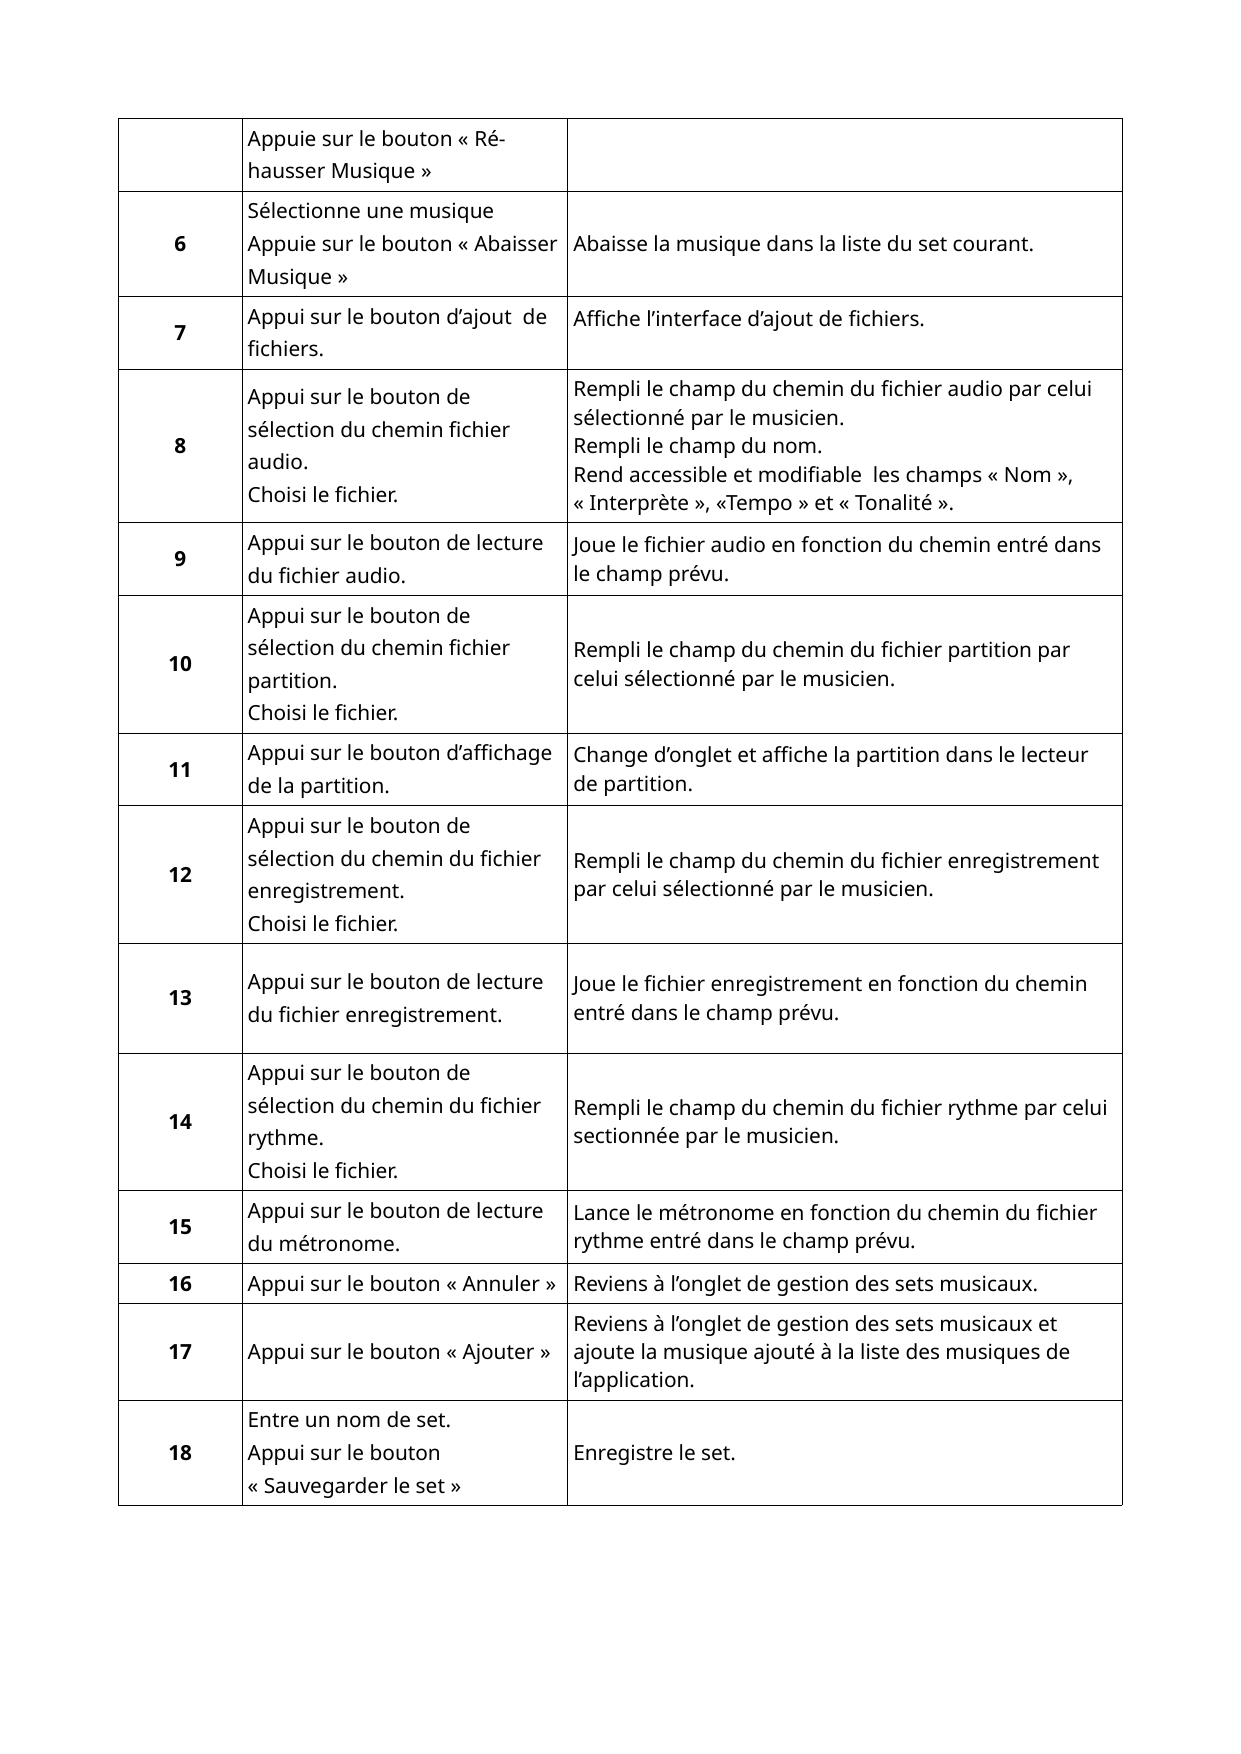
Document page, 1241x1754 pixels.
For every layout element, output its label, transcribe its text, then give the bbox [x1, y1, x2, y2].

table_cell 16 [119, 1264, 242, 1303]
table_cell [568, 119, 1122, 191]
table_cell Appui sur le bouton « Annuler » [243, 1264, 567, 1303]
table_cell Lance le métronome en fonction du chemin du fichier rythme entré dans le champ prévu. [568, 1191, 1122, 1263]
table_cell Reviens à l’onglet de gestion des sets musicaux. [568, 1264, 1122, 1303]
table_cell Rempli le champ du chemin du fichier audio par celui sélectionné par le musicien. Rempli le champ du nom. Rend accessible et modifiable les champs « Nom », « Interprète », «Tempo » et « Tonalité ». [568, 370, 1122, 522]
table_cell Abaisse la musique dans la liste du set courant. [568, 192, 1122, 296]
table_cell Appui sur le bouton de sélection du chemin du fichier rythme. Choisi le fichier. [243, 1054, 567, 1190]
table_cell Entre un nom de set. Appui sur le bouton « Sauvegarder le set » [243, 1401, 567, 1505]
table_cell 8 [119, 370, 242, 522]
table_cell Appui sur le bouton d’ajout de fichiers. [243, 297, 567, 368]
table_cell Rempli le champ du chemin du fichier enregistrement par celui sélectionné par le musicien. [568, 806, 1122, 943]
table_cell 11 [119, 734, 242, 805]
table_cell Joue le fichier enregistrement en fonction du chemin entré dans le champ prévu. [568, 944, 1122, 1052]
table_cell 9 [119, 523, 242, 595]
table_cell 13 [119, 944, 242, 1052]
table_cell 6 [119, 192, 242, 296]
table_cell Reviens à l’onglet de gestion des sets musicaux et ajoute la musique ajouté à la liste des musiques de l’application. [568, 1304, 1122, 1400]
table_cell 18 [119, 1401, 242, 1505]
table_cell Appuie sur le bouton « Ré-hausser Musique » [243, 119, 567, 191]
table_cell Appui sur le bouton de sélection du chemin du fichier enregistrement. Choisi le fichier. [243, 806, 567, 943]
table_cell Appui sur le bouton d’affichage de la partition. [243, 734, 567, 805]
table_cell Appui sur le bouton de sélection du chemin fichier audio. Choisi le fichier. [243, 370, 567, 522]
table_cell Appui sur le bouton de lecture du métronome. [243, 1191, 567, 1263]
table_cell [119, 119, 242, 191]
table_cell 12 [119, 806, 242, 943]
table_cell Enregistre le set. [568, 1401, 1122, 1505]
table_cell Sélectionne une musique Appuie sur le bouton « Abaisser Musique » [243, 192, 567, 296]
table_cell 14 [119, 1054, 242, 1190]
table_cell Joue le fichier audio en fonction du chemin entré dans le champ prévu. [568, 523, 1122, 595]
table_cell Affiche l’interface d’ajout de fichiers. [568, 297, 1122, 368]
table_cell Appui sur le bouton de lecture du fichier audio. [243, 523, 567, 595]
table_cell Rempli le champ du chemin du fichier rythme par celui sectionnée par le musicien. [568, 1054, 1122, 1190]
table_cell Change d’onglet et affiche la partition dans le lecteur de partition. [568, 734, 1122, 805]
table_cell Appui sur le bouton de lecture du fichier enregistrement. [243, 944, 567, 1052]
table_cell Rempli le champ du chemin du fichier partition par celui sélectionné par le musicien. [568, 596, 1122, 733]
table_cell 10 [119, 596, 242, 733]
table_cell Appui sur le bouton « Ajouter » [243, 1304, 567, 1400]
table_cell 17 [119, 1304, 242, 1400]
table_cell 7 [119, 297, 242, 368]
table_cell Appui sur le bouton de sélection du chemin fichier partition. Choisi le fichier. [243, 596, 567, 733]
table_cell 15 [119, 1191, 242, 1263]
